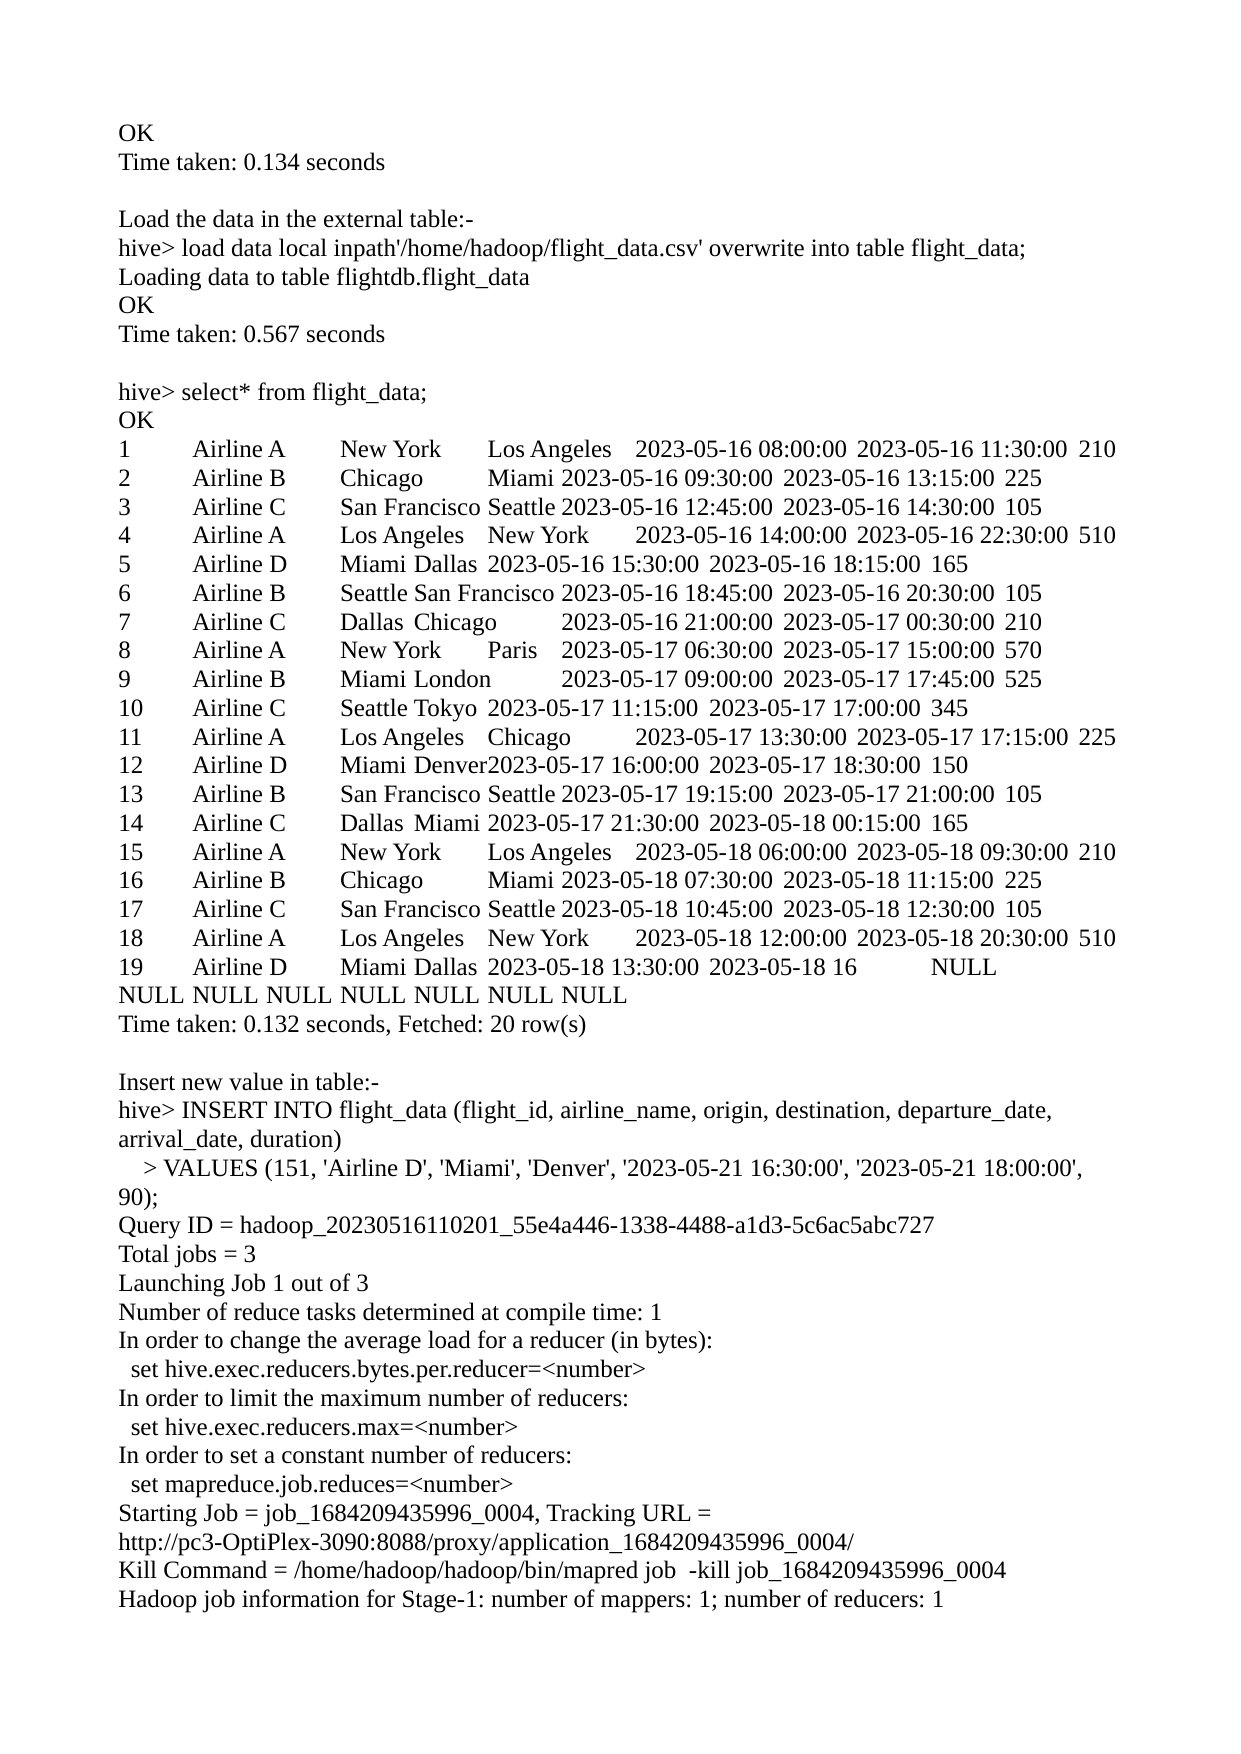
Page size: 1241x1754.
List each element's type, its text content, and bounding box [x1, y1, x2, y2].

text 6 Airline B Seattle San Francisco 2023-05-16 18:45:00 2023-05-16 20:30:00 105 [118, 578, 1122, 607]
text hive> INSERT INTO flight_data (flight_id, airline_name, origin, destination, departure_date, arrival_date, duration) [118, 1096, 1122, 1153]
text Time taken: 0.134 seconds [118, 147, 1122, 176]
text 16 Airline B Chicago Miami 2023-05-18 07:30:00 2023-05-18 11:15:00 225 [118, 866, 1122, 894]
text Number of reduce tasks determined at compile time: 1 [118, 1297, 1122, 1326]
text hive> select* from flight_data; [118, 377, 1122, 406]
text Load the data in the external table:- [118, 204, 1122, 233]
text set hive.exec.reducers.max=<number> [118, 1412, 1122, 1441]
text 3 Airline C San Francisco Seattle 2023-05-16 12:45:00 2023-05-16 14:30:00 105 [118, 492, 1122, 521]
text 13 Airline B San Francisco Seattle 2023-05-17 19:15:00 2023-05-17 21:00:00 105 [118, 779, 1122, 808]
text Starting Job = job_1684209435996_0004, Tracking URL = http://pc3-OptiPlex-3090:8088/proxy/application_1684209435996_0004/ [118, 1498, 1122, 1556]
text Query ID = hadoop_20230516110201_55e4a446-1338-4488-a1d3-5c6ac5abc727 [118, 1211, 1122, 1239]
text 9 Airline B Miami London 2023-05-17 09:00:00 2023-05-17 17:45:00 525 [118, 664, 1122, 693]
text 17 Airline C San Francisco Seattle 2023-05-18 10:45:00 2023-05-18 12:30:00 105 [118, 894, 1122, 923]
text Total jobs = 3 [118, 1239, 1122, 1268]
text Hadoop job information for Stage-1: number of mappers: 1; number of reducers: 1 [118, 1584, 1122, 1613]
text 7 Airline C Dallas Chicago 2023-05-16 21:00:00 2023-05-17 00:30:00 210 [118, 607, 1122, 636]
text Launching Job 1 out of 3 [118, 1268, 1122, 1297]
text In order to set a constant number of reducers: [118, 1441, 1122, 1469]
text set hive.exec.reducers.bytes.per.reducer=<number> [118, 1354, 1122, 1383]
text In order to limit the maximum number of reducers: [118, 1383, 1122, 1412]
text Insert new value in table:- [118, 1067, 1122, 1096]
text OK [118, 291, 1122, 319]
text 4 Airline A Los Angeles New York 2023-05-16 14:00:00 2023-05-16 22:30:00 510 [118, 521, 1122, 549]
text 5 Airline D Miami Dallas 2023-05-16 15:30:00 2023-05-16 18:15:00 165 [118, 549, 1122, 578]
text set mapreduce.job.reduces=<number> [118, 1469, 1122, 1498]
text 12 Airline D Miami Denver 2023-05-17 16:00:00 2023-05-17 18:30:00 150 [118, 751, 1122, 779]
text OK [118, 118, 1122, 147]
text 10 Airline C Seattle Tokyo 2023-05-17 11:15:00 2023-05-17 17:00:00 345 [118, 693, 1122, 722]
text 1 Airline A New York Los Angeles 2023-05-16 08:00:00 2023-05-16 11:30:00 210 [118, 434, 1122, 463]
text > VALUES (151, 'Airline D', 'Miami', 'Denver', '2023-05-21 16:30:00', '2023-05-21 18:00:00', 90); [118, 1153, 1122, 1211]
text 8 Airline A New York Paris 2023-05-17 06:30:00 2023-05-17 15:00:00 570 [118, 636, 1122, 664]
text hive> load data local inpath'/home/hadoop/flight_data.csv' overwrite into table flight_data; [118, 233, 1122, 262]
text 14 Airline C Dallas Miami 2023-05-17 21:30:00 2023-05-18 00:15:00 165 [118, 808, 1122, 837]
text NULL NULL NULL NULL NULL NULL NULL [118, 981, 1122, 1009]
text Time taken: 0.132 seconds, Fetched: 20 row(s) [118, 1009, 1122, 1038]
text In order to change the average load for a reducer (in bytes): [118, 1326, 1122, 1354]
text 15 Airline A New York Los Angeles 2023-05-18 06:00:00 2023-05-18 09:30:00 210 [118, 837, 1122, 866]
text Kill Command = /home/hadoop/hadoop/bin/mapred job -kill job_1684209435996_0004 [118, 1556, 1122, 1584]
text Loading data to table flightdb.flight_data [118, 262, 1122, 291]
text OK [118, 406, 1122, 434]
text Time taken: 0.567 seconds [118, 319, 1122, 348]
text 2 Airline B Chicago Miami 2023-05-16 09:30:00 2023-05-16 13:15:00 225 [118, 463, 1122, 492]
text 19 Airline D Miami Dallas 2023-05-18 13:30:00 2023-05-18 16 NULL [118, 952, 1122, 981]
text 18 Airline A Los Angeles New York 2023-05-18 12:00:00 2023-05-18 20:30:00 510 [118, 923, 1122, 952]
text 11 Airline A Los Angeles Chicago 2023-05-17 13:30:00 2023-05-17 17:15:00 225 [118, 722, 1122, 751]
